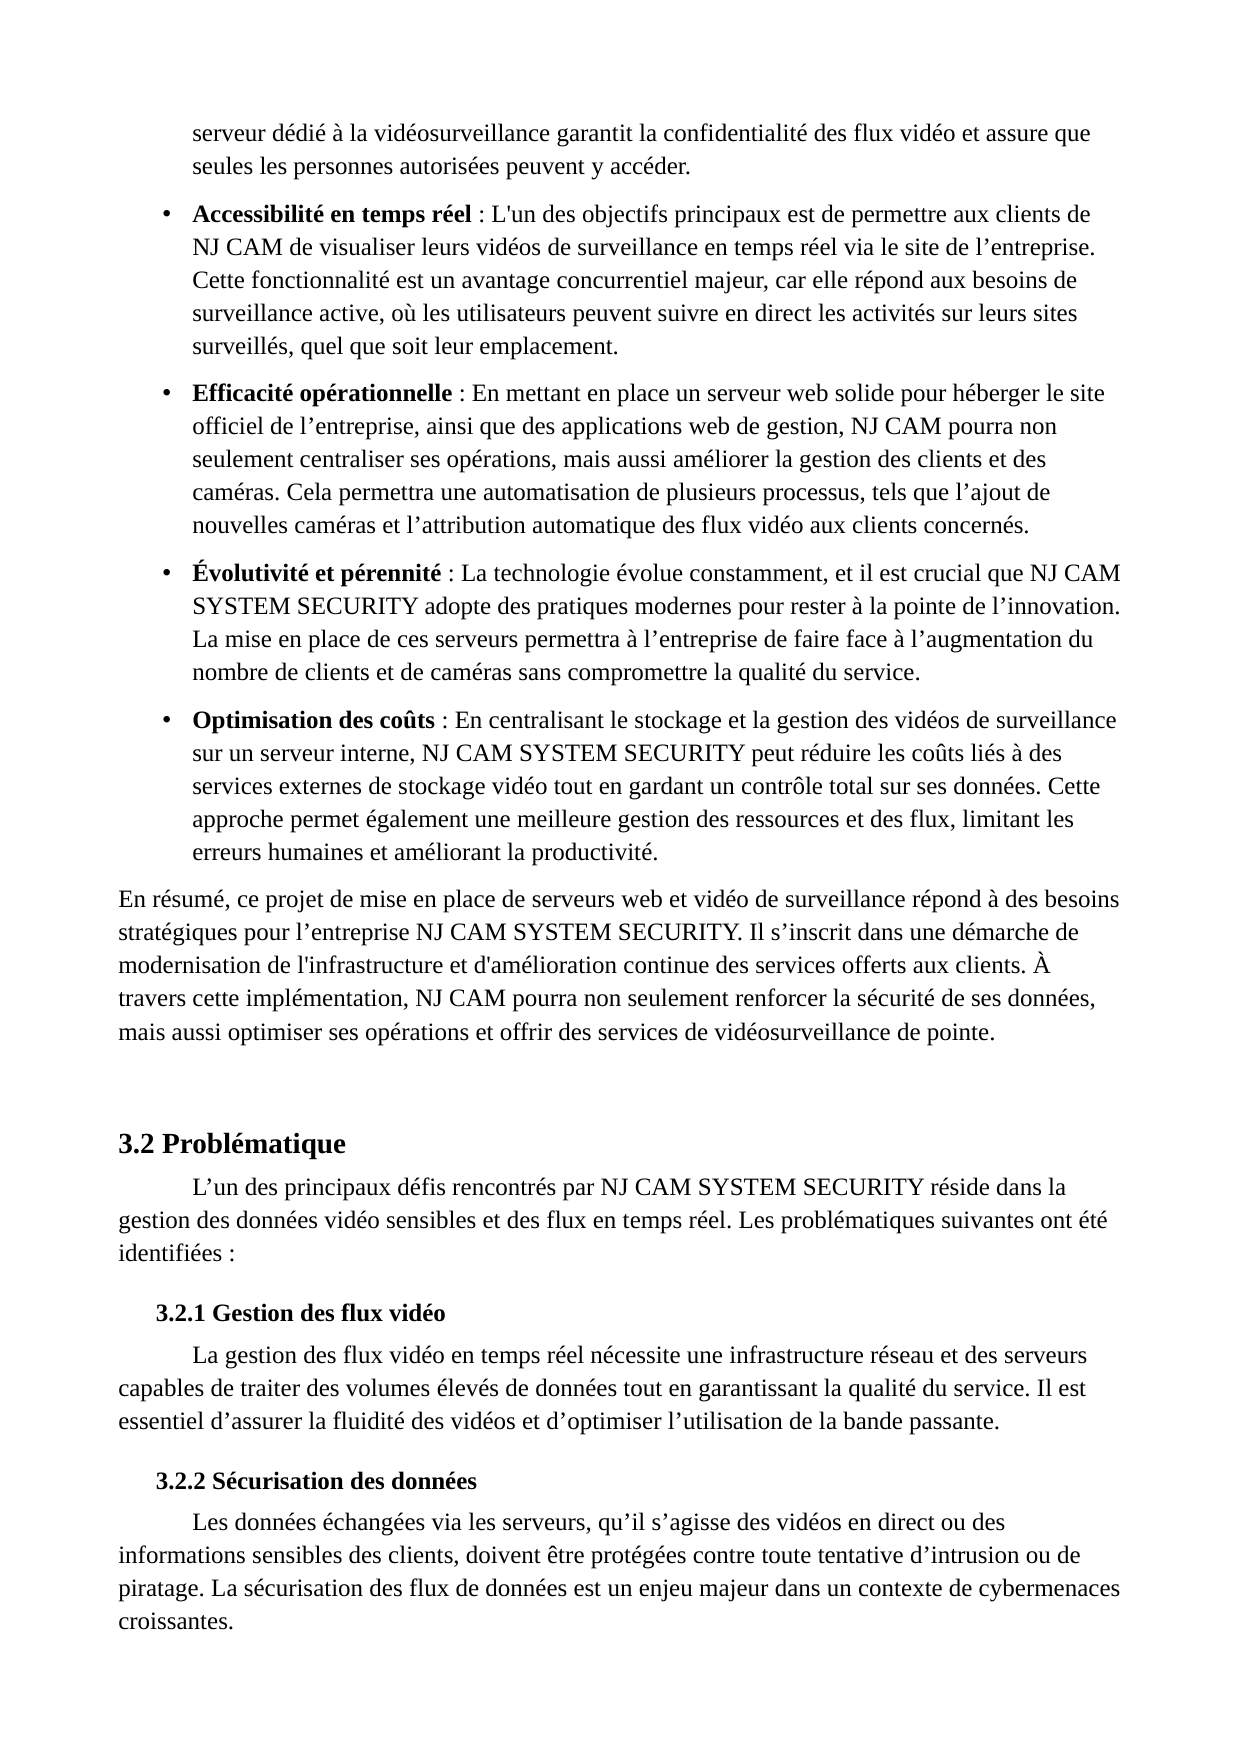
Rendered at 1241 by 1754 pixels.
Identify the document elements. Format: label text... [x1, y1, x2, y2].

subtitle 3.2.1 Gestion des flux vidéo [118, 1298, 1122, 1327]
text En résumé, ce projet de mise en place de serveurs web et vidéo de surveillance répond à des besoins stratégiques pour l’entreprise NJ CAM SYSTEM SECURITY. Il s’inscrit dans une démarche de modernisation de l'infrastructure et d'amélioration continue des services offerts aux clients. À travers cette implémentation, NJ CAM pourra non seulement renforcer la sécurité de ses données, mais aussi optimiser ses opérations et offrir des services de vidéosurveillance de pointe. [118, 884, 1122, 1045]
text La gestion des flux vidéo en temps réel nécessite une infrastructure réseau et des serveurs capables de traiter des volumes élevés de données tout en garantissant la qualité du service. Il est essentiel d’assurer la fluidité des vidéos et d’optimiser l’utilisation de la bande passante. [118, 1340, 1122, 1434]
list Évolutivité et pérennité : La technologie évolue constamment, et il est crucial que NJ CAM SYSTEM SECURITY adopte des pratiques modernes pour rester à la pointe de l’innovation. La mise en place de ces serveurs permettra à l’entreprise de faire face à l’augmentation du nombre de clients et de caméras sans compromettre la qualité du service. [162, 558, 1122, 686]
list Accessibilité en temps réel : L'un des objectifs principaux est de permettre aux clients de NJ CAM de visualiser leurs vidéos de surveillance en temps réel via le site de l’entreprise. Cette fonctionnalité est un avantage concurrentiel majeur, car elle répond aux besoins de surveillance active, où les utilisateurs peuvent suivre en direct les activités sur leurs sites surveillés, quel que soit leur emplacement. [162, 199, 1122, 359]
list Optimisation des coûts : En centralisant le stockage et la gestion des vidéos de surveillance sur un serveur interne, NJ CAM SYSTEM SECURITY peut réduire les coûts liés à des services externes de stockage vidéo tout en gardant un contrôle total sur ses données. Cette approche permet également une meilleure gestion des ressources et des flux, limitant les erreurs humaines et améliorant la productivité. [162, 705, 1122, 866]
text Les données échangées via les serveurs, qu’il s’agisse des vidéos en direct ou des informations sensibles des clients, doivent être protégées contre toute tentative d’intrusion ou de piratage. La sécurisation des flux de données est un enjeu majeur dans un contexte de cybermenaces croissantes. [118, 1507, 1122, 1635]
list Efficacité opérationnelle : En mettant en place un serveur web solide pour héberger le site officiel de l’entreprise, ainsi que des applications web de gestion, NJ CAM pourra non seulement centraliser ses opérations, mais aussi améliorer la gestion des clients et des caméras. Cela permettra une automatisation de plusieurs processus, tels que l’ajout de nouvelles caméras et l’attribution automatique des flux vidéo aux clients concernés. [162, 378, 1122, 539]
text L’un des principaux défis rencontrés par NJ CAM SYSTEM SECURITY réside dans la gestion des données vidéo sensibles et des flux en temps réel. Les problématiques suivantes ont été identifiées : [118, 1172, 1122, 1267]
subtitle 3.2 Problématique [118, 1126, 1122, 1160]
list serveur dédié à la vidéosurveillance garantit la confidentialité des flux vidéo et assure que seules les personnes autorisées peuvent y accéder. [162, 118, 1122, 180]
subtitle 3.2.2 Sécurisation des données [118, 1466, 1122, 1495]
